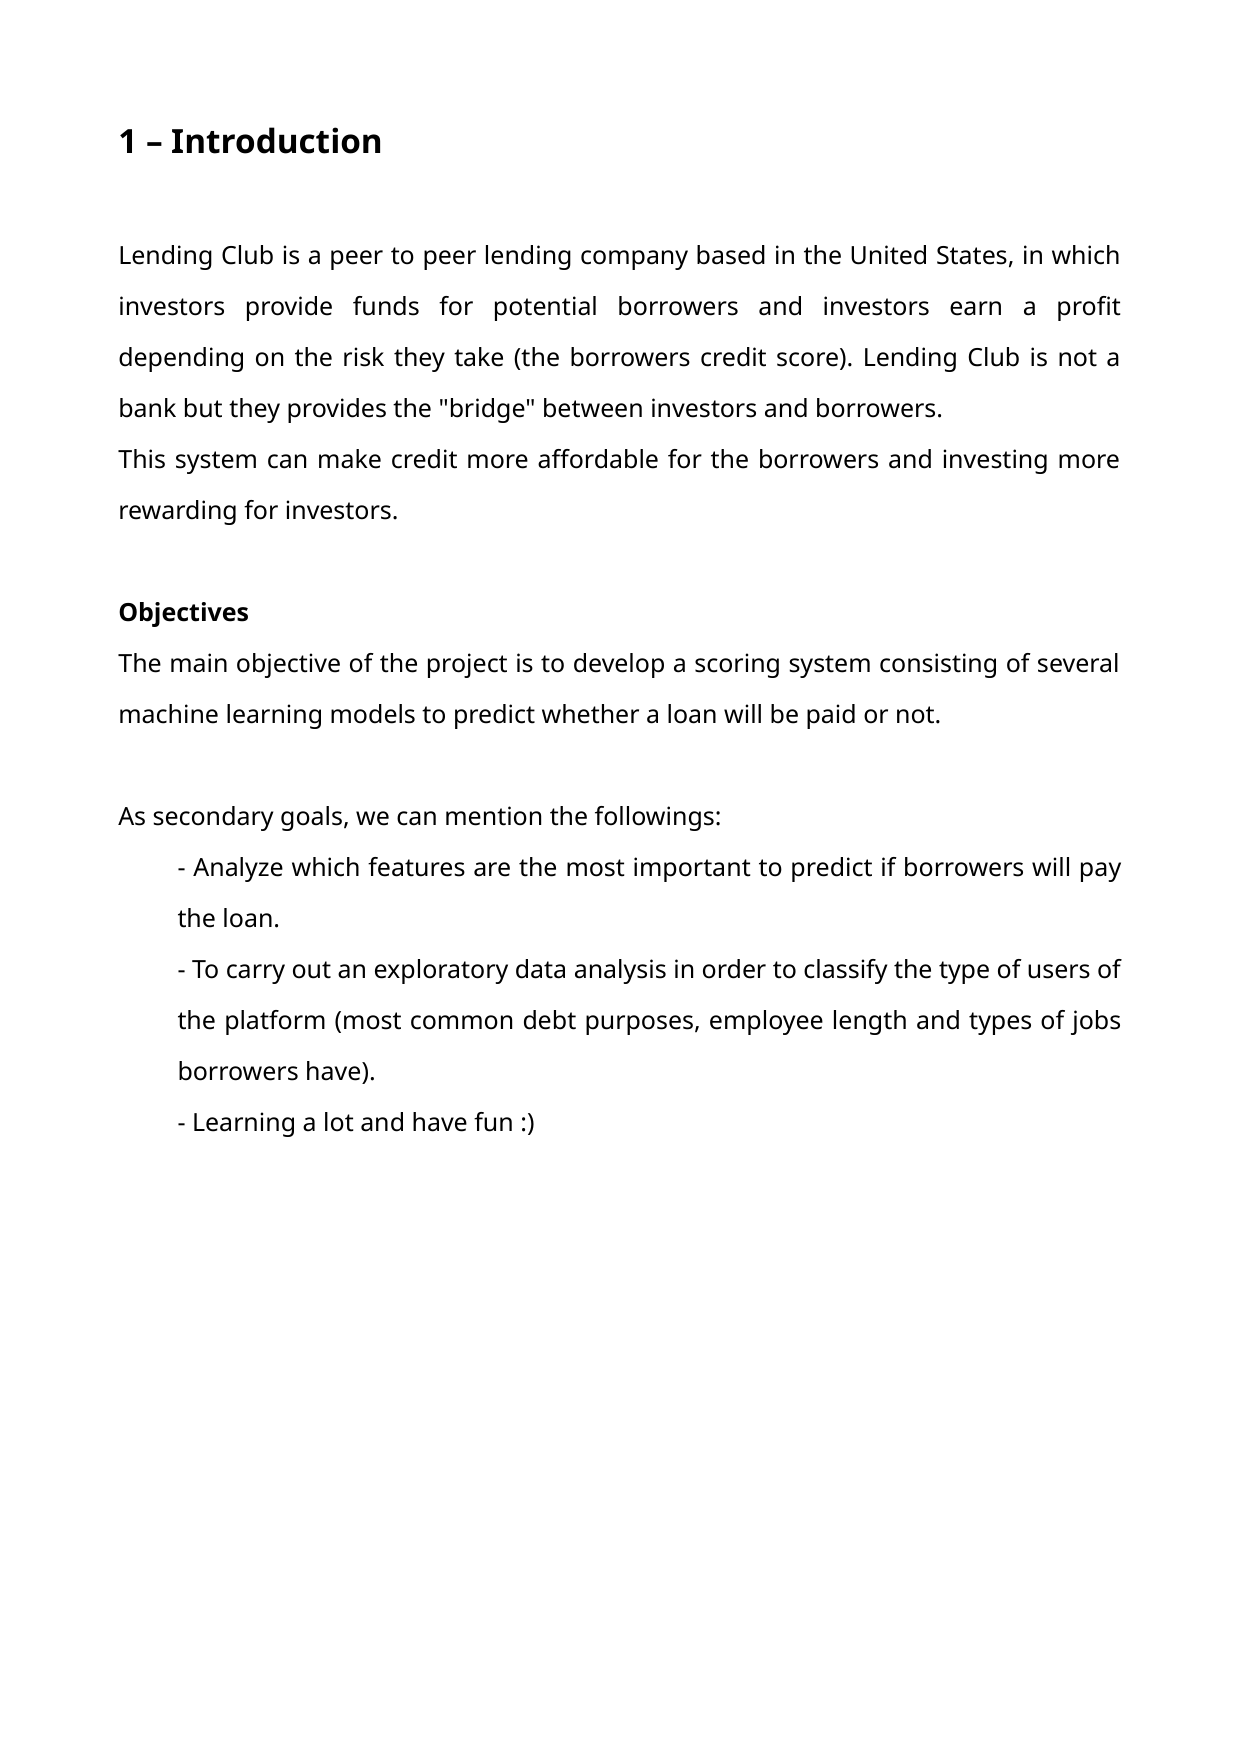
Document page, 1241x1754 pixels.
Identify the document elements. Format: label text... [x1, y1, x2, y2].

text The main objective of the project is to develop a scoring system consisting of several machine learning models to predict whether a loan will be paid or not. [118, 646, 1122, 731]
text This system can make credit more affordable for the borrowers and investing more rewarding for investors. [118, 441, 1122, 527]
text Lending Club is a peer to peer lending company based in the United States, in which investors provide funds for potential borrowers and investors earn a profit depending on the risk they take (the borrowers credit score). Lending Club is not a bank but they provides the "bridge" between investors and borrowers. [118, 237, 1122, 424]
text - Learning a lot and have fun :) [177, 1105, 1122, 1139]
text - Analyze which features are the most important to predict if borrowers will pay the loan. [177, 850, 1122, 935]
text Objectives [118, 594, 1122, 629]
text As secondary goals, we can mention the followings: [118, 799, 1122, 833]
text 1 – Introduction [118, 118, 1122, 163]
text - To carry out an exploratory data analysis in order to classify the type of users of the platform (most common debt purposes, employee length and types of jobs borrowers have). [177, 952, 1122, 1088]
